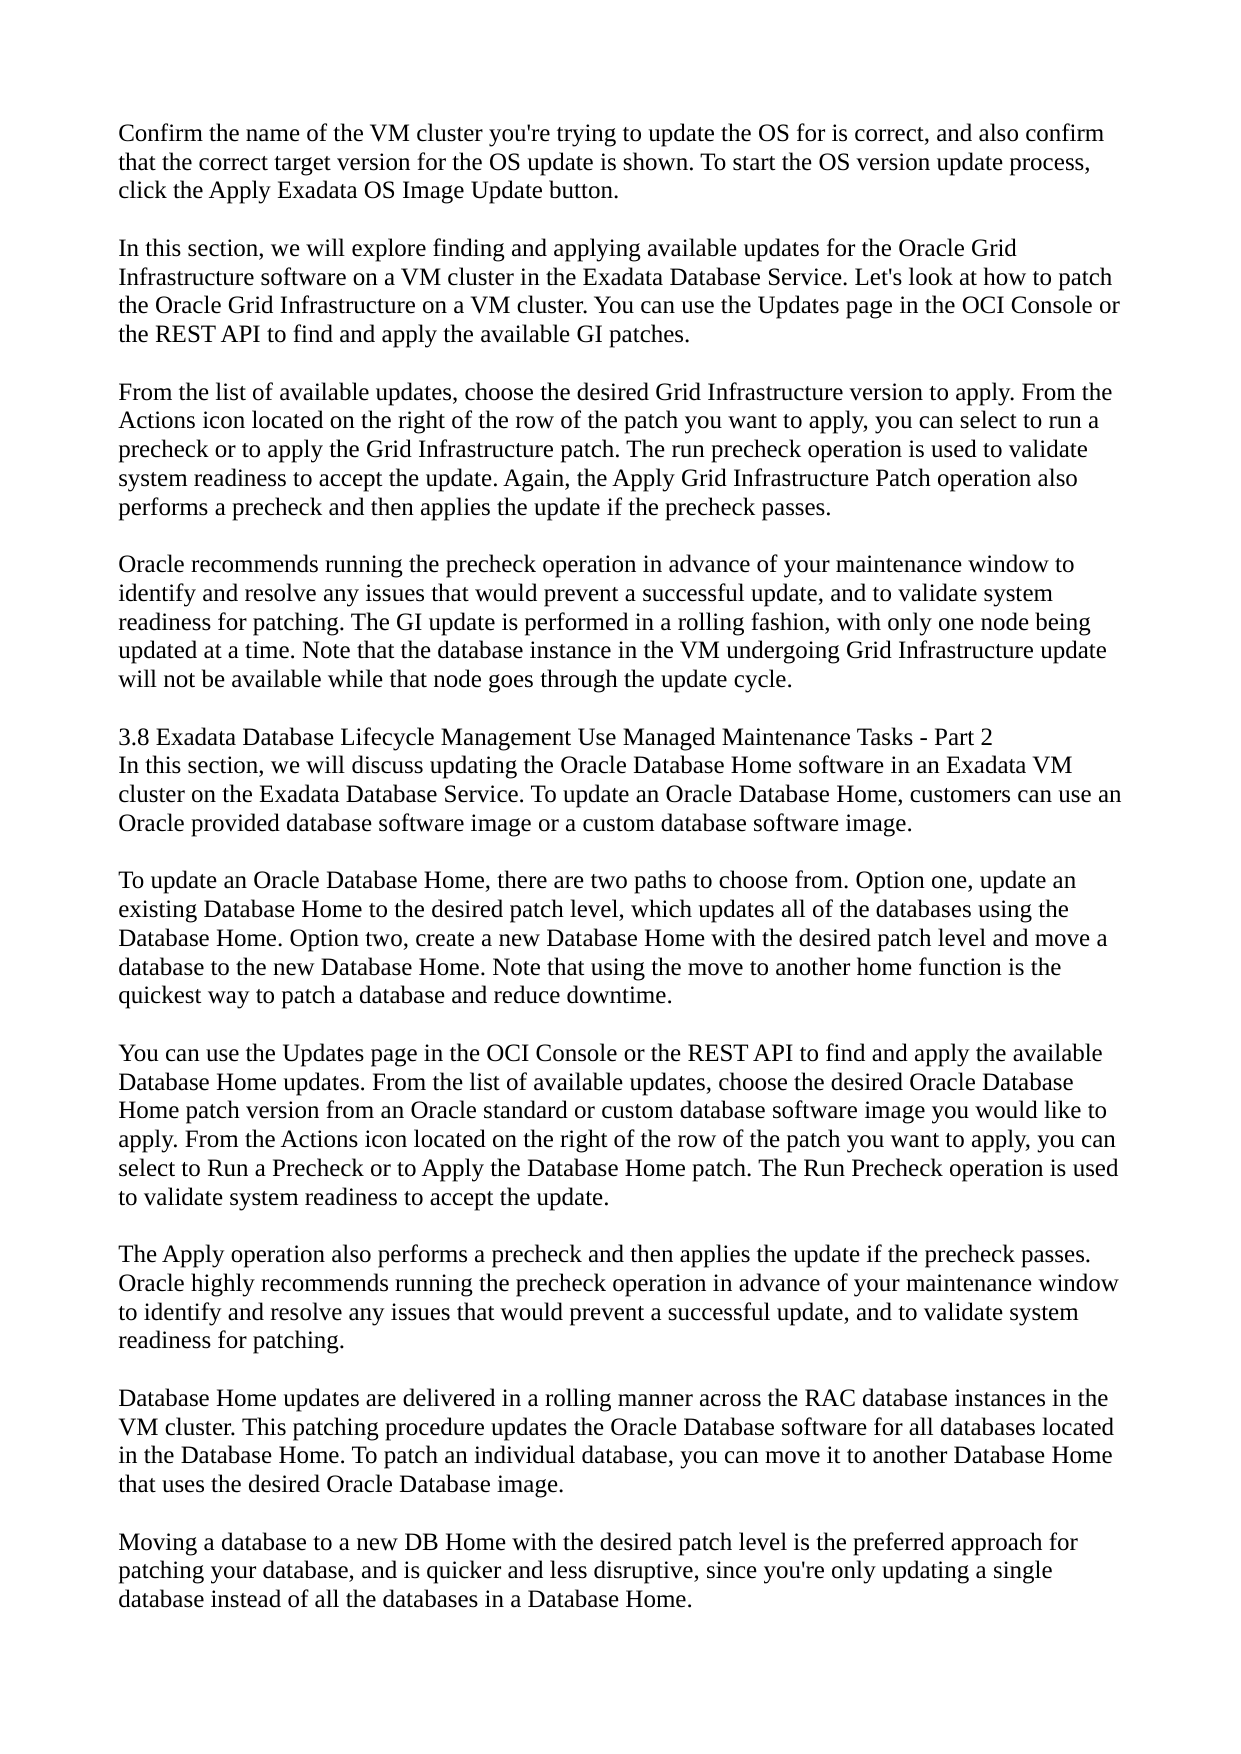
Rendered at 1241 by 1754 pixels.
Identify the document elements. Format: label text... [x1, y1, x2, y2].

text You can use the Updates page in the OCI Console or the REST API to find and apply the available Database Home updates. From the list of available updates, choose the desired Oracle Database Home patch version from an Oracle standard or custom database software image you would like to apply. From the Actions icon located on the right of the row of the patch you want to apply, you can select to Run a Precheck or to Apply the Database Home patch. The Run Precheck operation is used to validate system readiness to accept the update. [118, 1038, 1122, 1211]
text Database Home updates are delivered in a rolling manner across the RAC database instances in the VM cluster. This patching procedure updates the Oracle Database software for all databases located in the Database Home. To patch an individual database, you can move it to another Database Home that uses the desired Oracle Database image. [118, 1383, 1122, 1498]
text Moving a database to a new DB Home with the desired patch level is the preferred approach for patching your database, and is quicker and less disruptive, since you're only updating a single database instead of all the databases in a Database Home. [118, 1527, 1122, 1613]
text Confirm the name of the VM cluster you're trying to update the OS for is correct, and also confirm that the correct target version for the OS update is shown. To start the OS version update process, click the Apply Exadata OS Image Update button. [118, 118, 1122, 204]
text In this section, we will explore finding and applying available updates for the Oracle Grid Infrastructure software on a VM cluster in the Exadata Database Service. Let's look at how to patch the Oracle Grid Infrastructure on a VM cluster. You can use the Updates page in the OCI Console or the REST API to find and apply the available GI patches. [118, 233, 1122, 348]
text In this section, we will discuss updating the Oracle Database Home software in an Exadata VM cluster on the Exadata Database Service. To update an Oracle Database Home, customers can use an Oracle provided database software image or a custom database software image. [118, 751, 1122, 837]
text The Apply operation also performs a precheck and then applies the update if the precheck passes. Oracle highly recommends running the precheck operation in advance of your maintenance window to identify and resolve any issues that would prevent a successful update, and to validate system readiness for patching. [118, 1239, 1122, 1354]
text From the list of available updates, choose the desired Grid Infrastructure version to apply. From the Actions icon located on the right of the row of the patch you want to apply, you can select to run a precheck or to apply the Grid Infrastructure patch. The run precheck operation is used to validate system readiness to accept the update. Again, the Apply Grid Infrastructure Patch operation also performs a precheck and then applies the update if the precheck passes. [118, 377, 1122, 521]
text 3.8 Exadata Database Lifecycle Management Use Managed Maintenance Tasks - Part 2 [118, 722, 1122, 751]
text Oracle recommends running the precheck operation in advance of your maintenance window to identify and resolve any issues that would prevent a successful update, and to validate system readiness for patching. The GI update is performed in a rolling fashion, with only one node being updated at a time. Note that the database instance in the VM undergoing Grid Infrastructure update will not be available while that node goes through the update cycle. [118, 549, 1122, 693]
text To update an Oracle Database Home, there are two paths to choose from. Option one, update an existing Database Home to the desired patch level, which updates all of the databases using the Database Home. Option two, create a new Database Home with the desired patch level and move a database to the new Database Home. Note that using the move to another home function is the quickest way to patch a database and reduce downtime. [118, 866, 1122, 1009]
